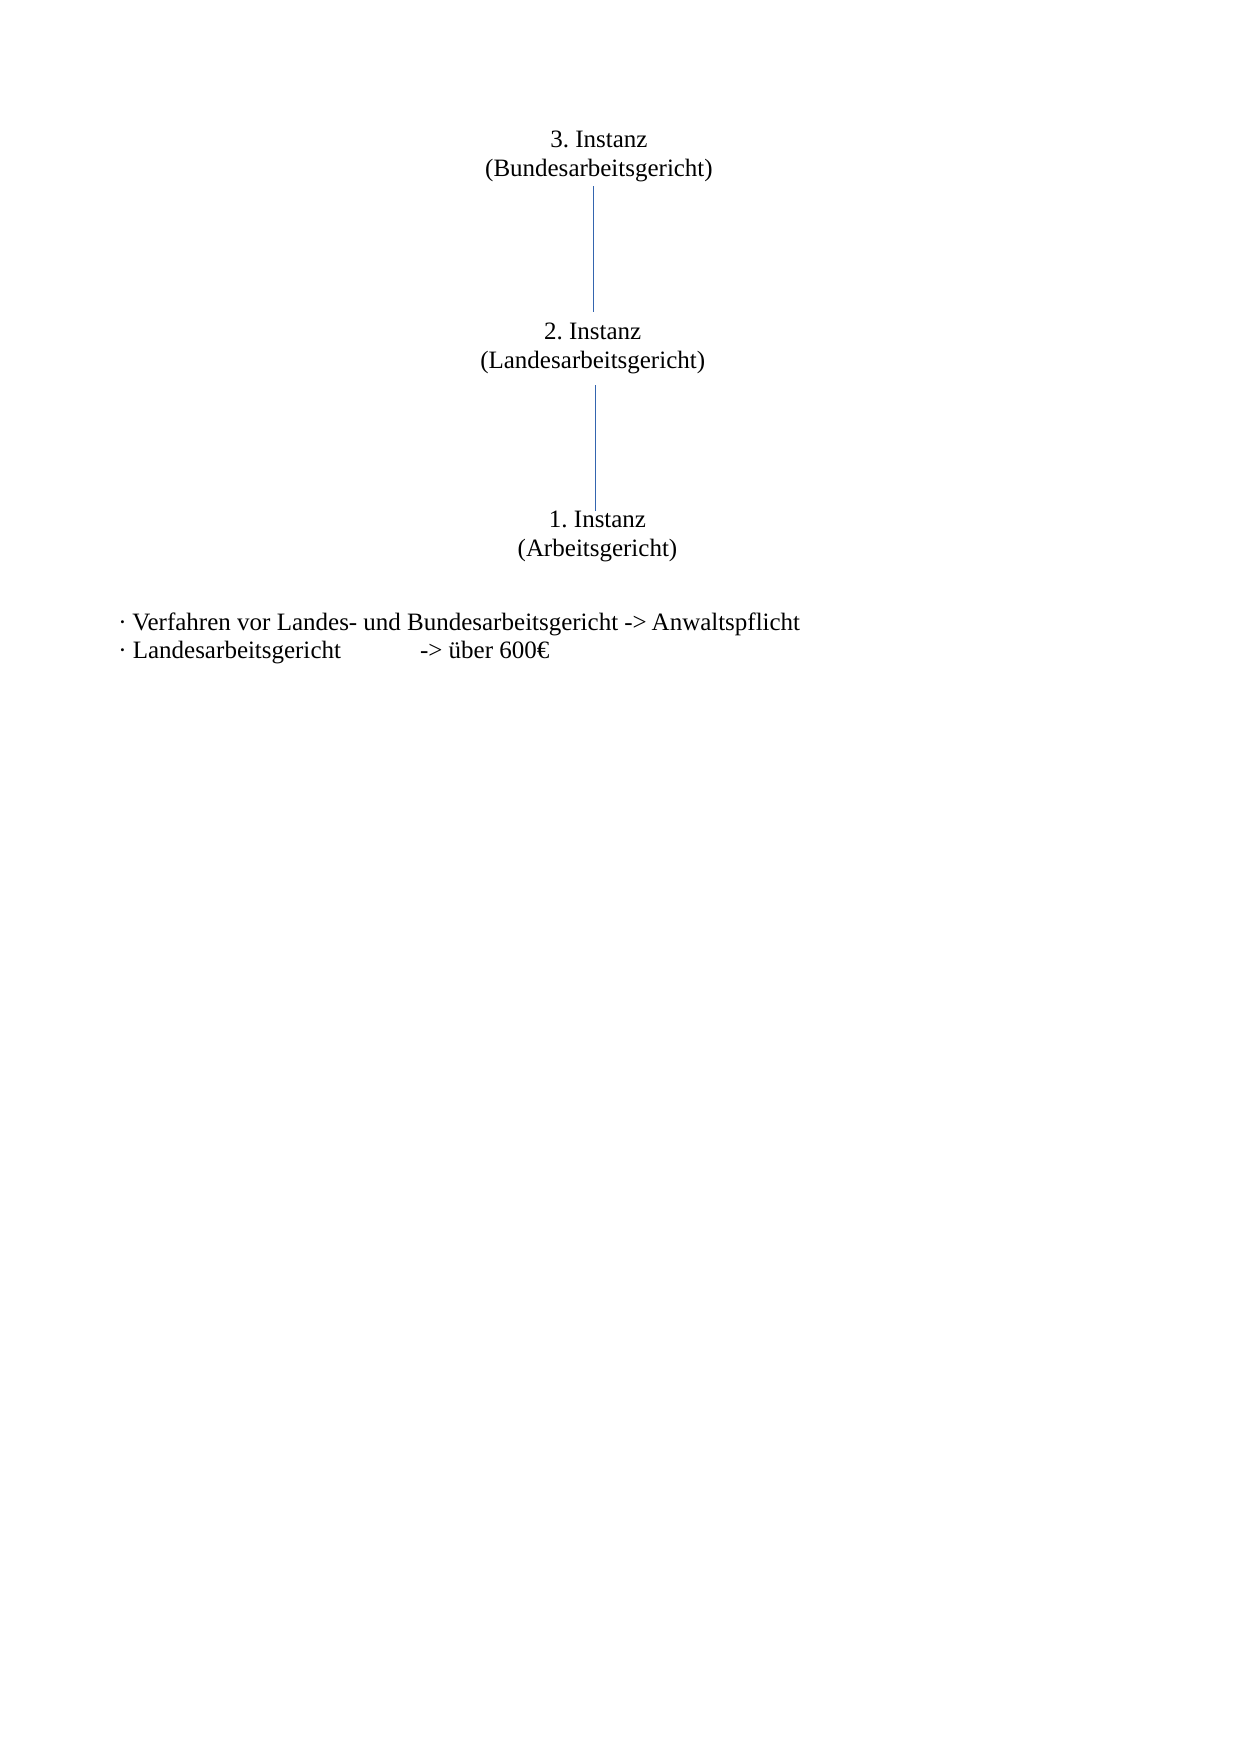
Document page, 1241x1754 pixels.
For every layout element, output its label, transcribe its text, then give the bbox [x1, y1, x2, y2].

text · Verfahren vor Landes- und Bundesarbeitsgericht -> Anwaltspflicht [118, 607, 1122, 636]
text · Landesarbeitsgericht -> über 600€ [118, 636, 1122, 664]
